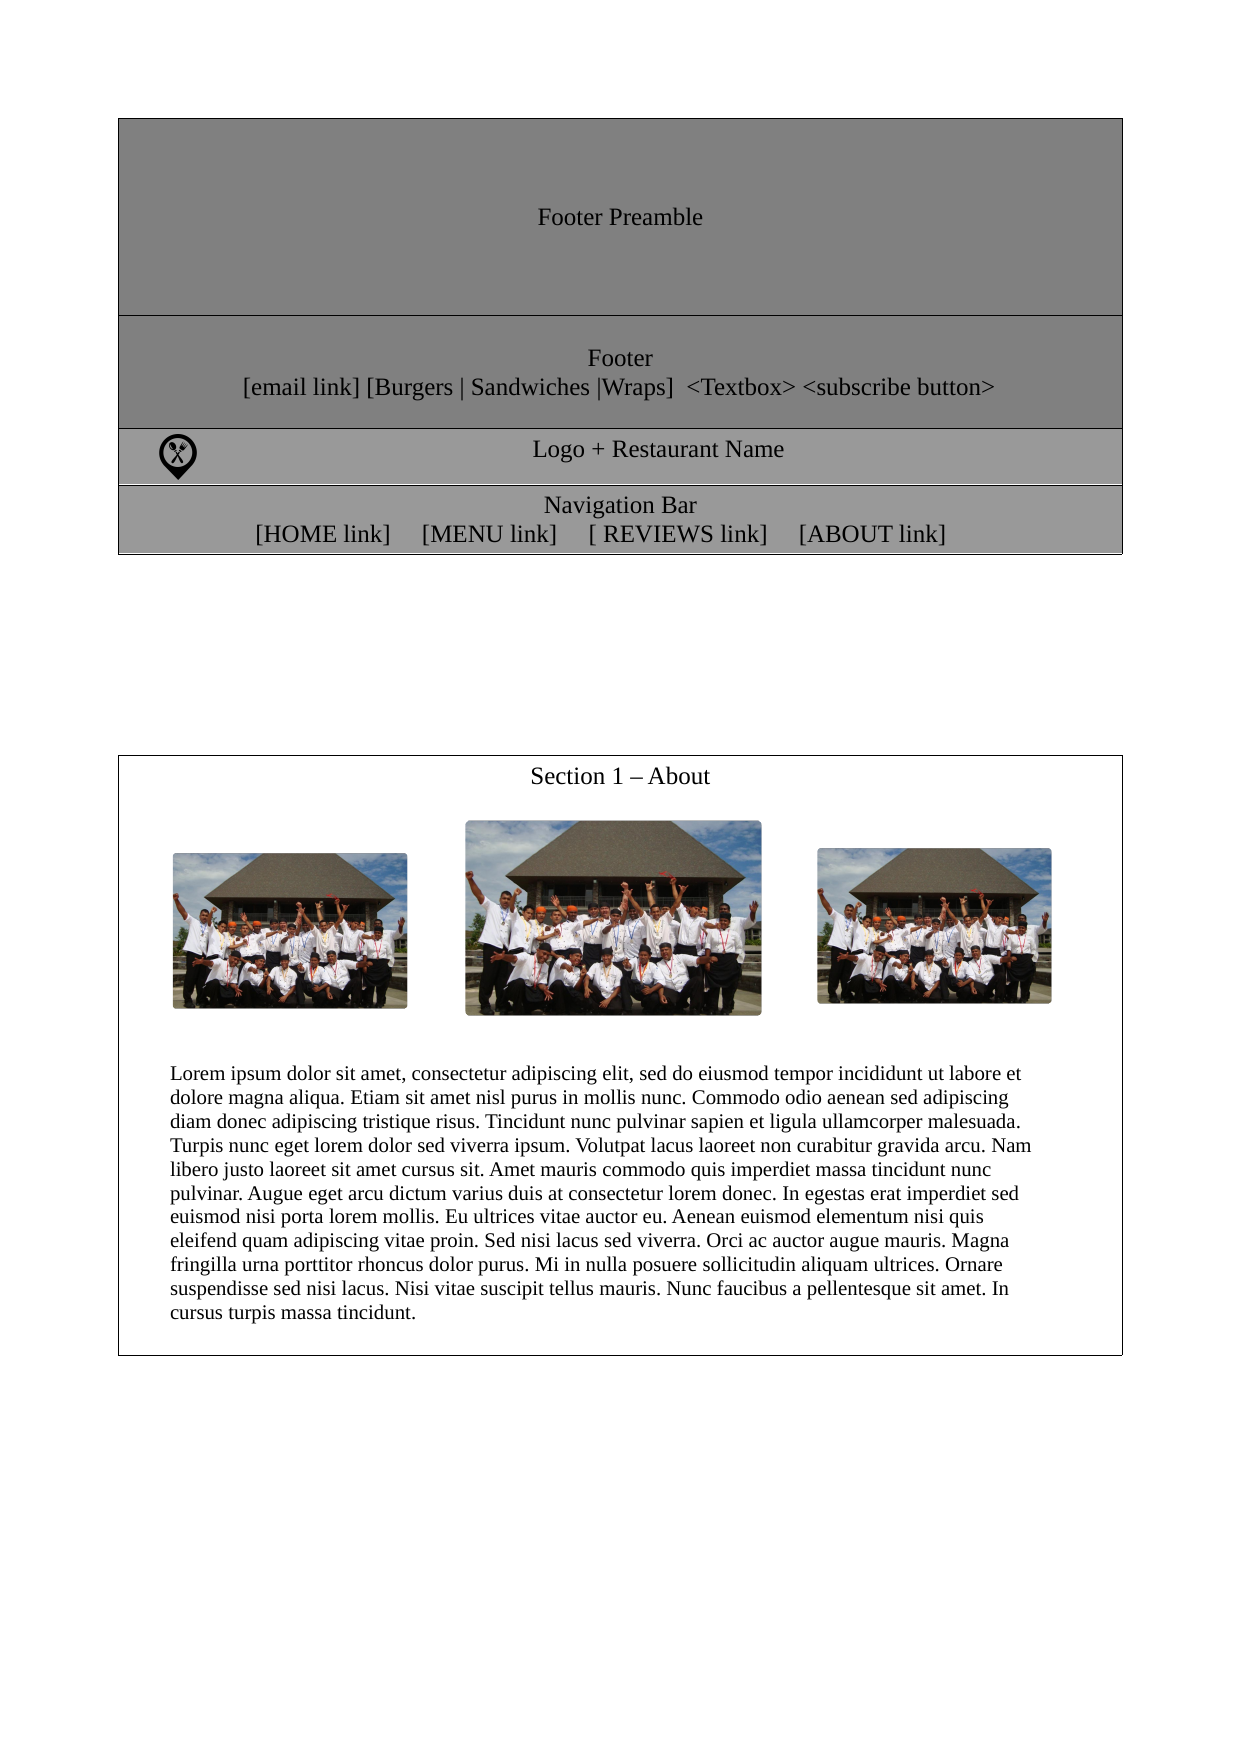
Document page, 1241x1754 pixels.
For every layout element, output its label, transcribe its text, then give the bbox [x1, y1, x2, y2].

table_cell Navigation Bar [HOME link] [MENU link] [ REVIEWS link] [ABOUT link] [119, 486, 1122, 553]
picture [172, 851, 408, 1009]
picture [817, 847, 1052, 1004]
table_header Footer Preamble [119, 119, 1122, 315]
picture [465, 818, 762, 1016]
picture [155, 434, 200, 480]
table_header Logo + Restaurant Name [119, 429, 1122, 484]
table_cell Footer [email link] [Burgers | Sandwiches |Wraps] <Textbox> <subscribe button> [119, 316, 1122, 428]
table_header Section 1 – About [119, 756, 1122, 1354]
